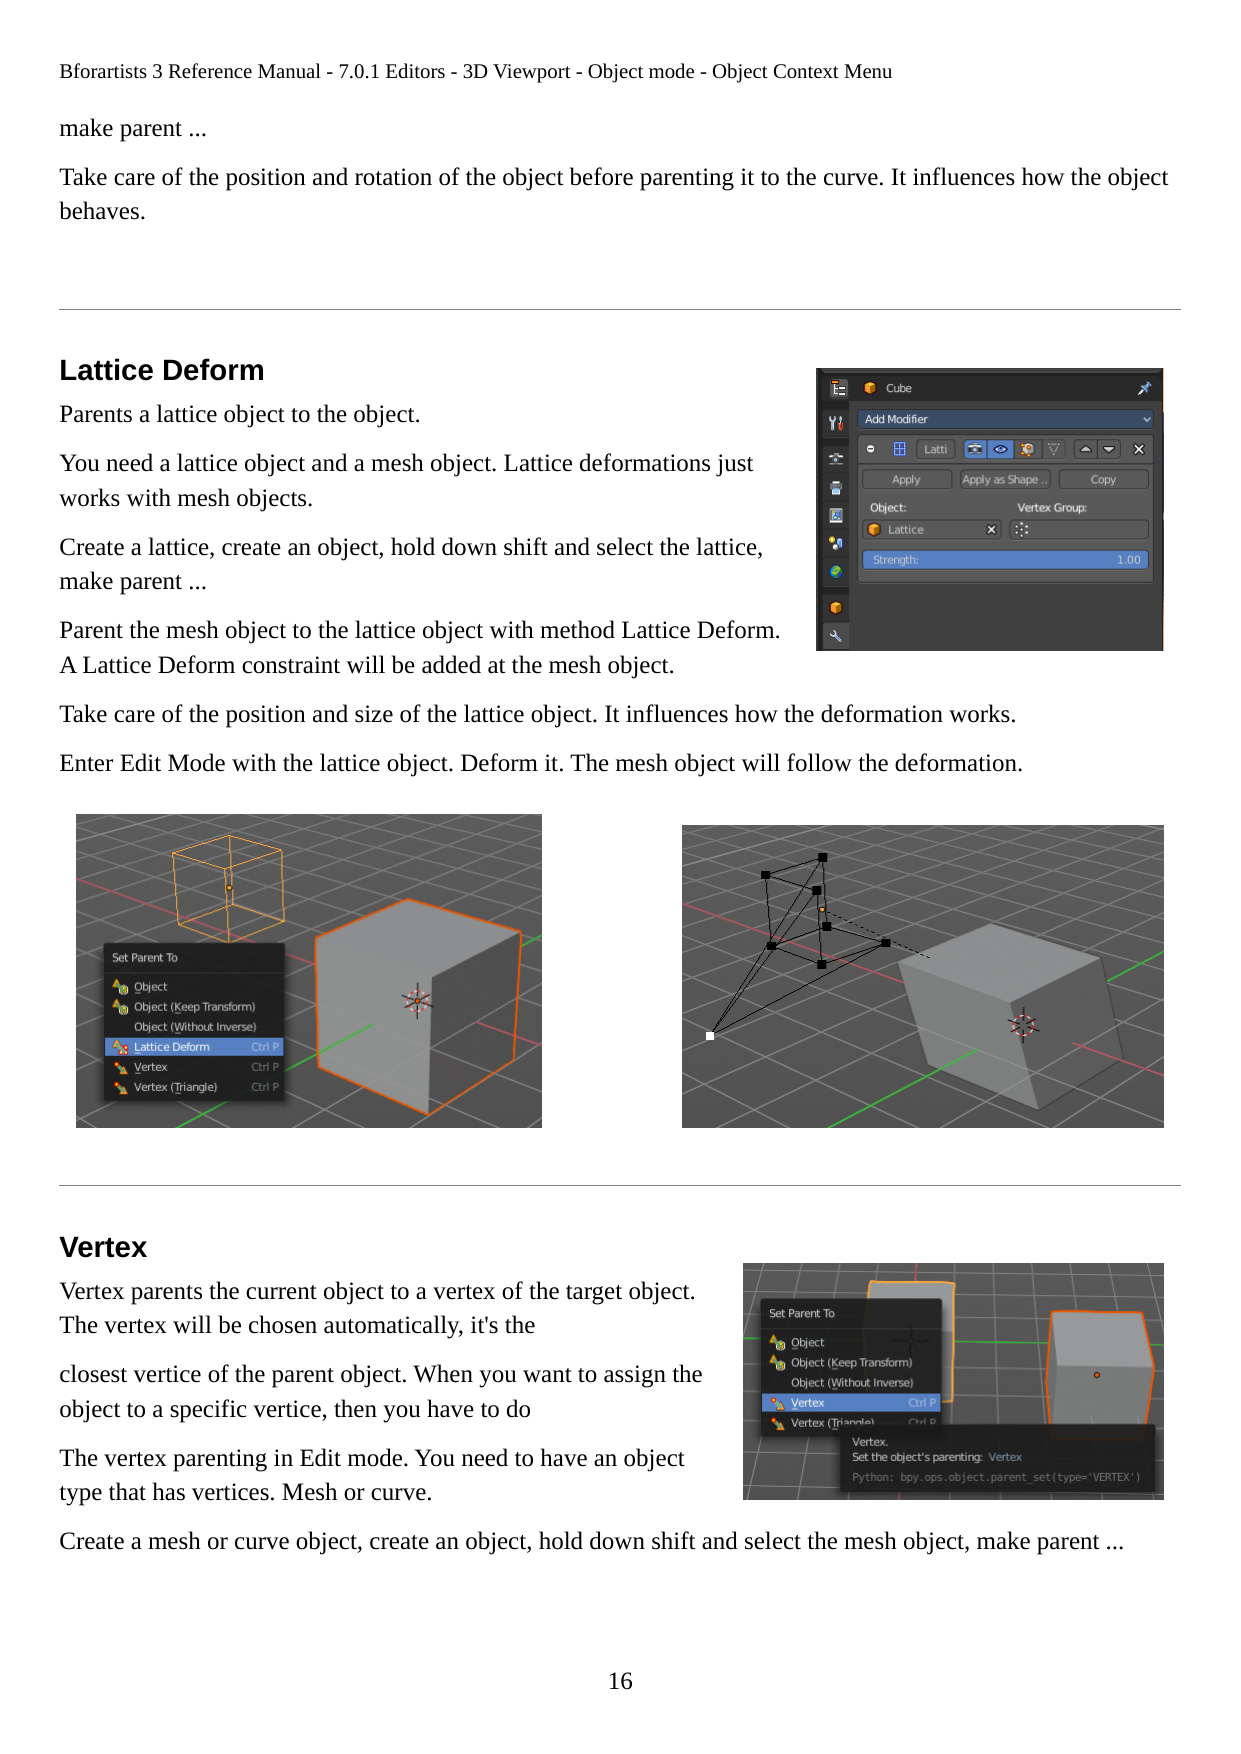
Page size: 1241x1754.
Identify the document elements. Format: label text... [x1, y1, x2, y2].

picture [816, 368, 1164, 651]
text Parent the mesh object to the lattice object with method Lattice Deform. A Lattice Deform constraint will be added at the mesh object. [59, 615, 1181, 679]
picture [682, 825, 1164, 1128]
text Take care of the position and rotation of the object before parenting it to the curve. It influences how the object behaves. [59, 162, 1181, 225]
text Enter Edit Mode with the lattice object. Deform it. The mesh object will follow the deformation. [59, 748, 1181, 777]
text Create a lattice, create an object, hold down shift and select the lattice, make parent ... [59, 532, 816, 595]
text The vertex parenting in Edit mode. You need to have an object type that has vertices. Mesh or curve. [59, 1443, 1181, 1506]
text make parent ... [59, 113, 1181, 141]
text Vertex parents the current object to a vertex of the target object. The vertex will be chosen automatically, it's the [59, 1276, 743, 1339]
picture [743, 1263, 1164, 1500]
subtitle Lattice Deform [59, 353, 1181, 387]
picture [76, 814, 542, 1128]
text Take care of the position and size of the lattice object. It influences how the deformation works. [59, 699, 1181, 728]
text Create a mesh or curve object, create an object, hold down shift and select the mesh object, make parent ... [59, 1526, 1181, 1555]
text You need a lattice object and a mesh object. Lattice deformations just works with mesh objects. [59, 448, 816, 512]
subtitle Vertex [59, 1229, 1181, 1263]
text closest vertice of the parent object. When you want to assign the object to a specific vertice, then you have to do [59, 1359, 743, 1423]
text Parents a lattice object to the object. [59, 399, 816, 428]
